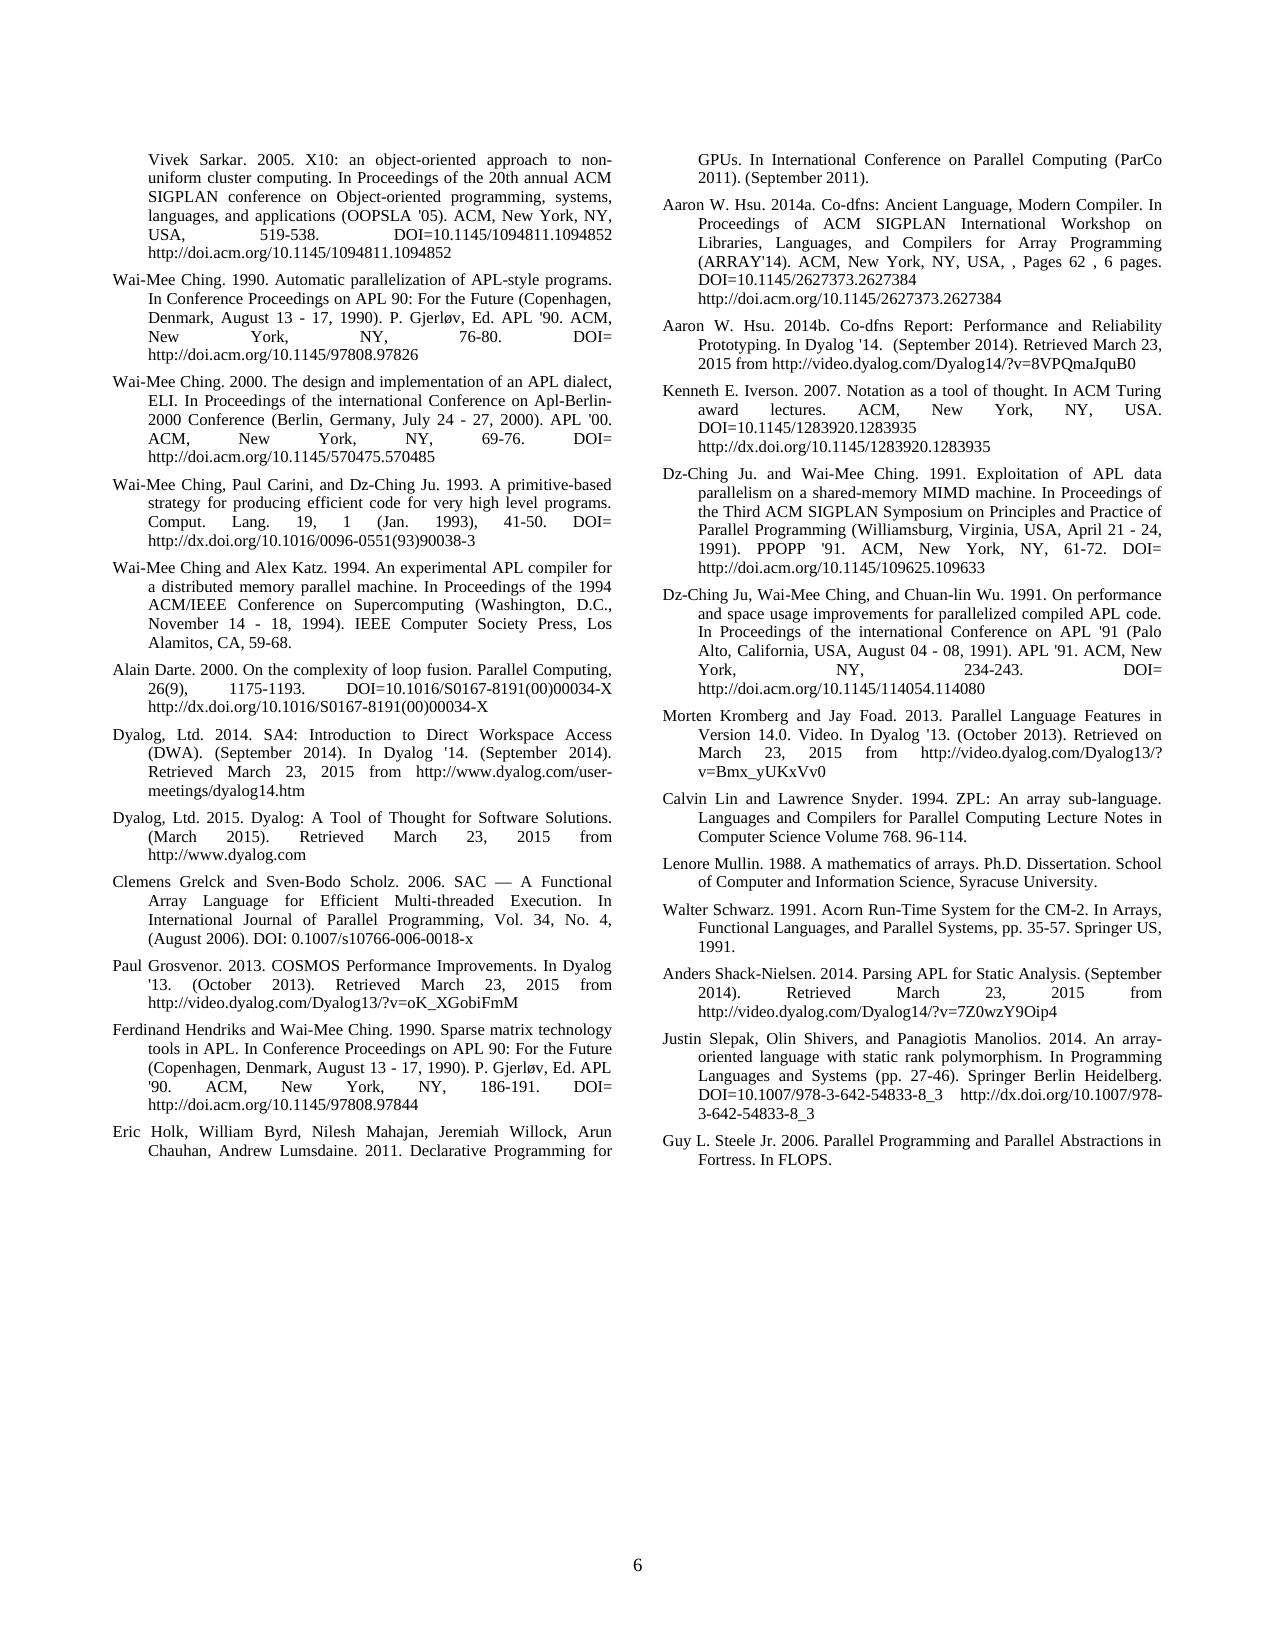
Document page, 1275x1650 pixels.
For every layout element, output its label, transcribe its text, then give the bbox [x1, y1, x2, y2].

text Walter Schwarz. 1991. Acorn Run-Time System for the CM-2. In Arrays, Functional Languages, and Parallel Systems, pp. 35-57. Springer US, 1991. [662, 900, 1162, 956]
text Clemens Grelck and Sven-Bodo Scholz. 2006. SAC — A Functional Array Language for Efficient Multi-threaded Execution. In International Journal of Parallel Programming, Vol. 34, No. 4, (August 2006). DOI: 0.1007/s10766-006-0018-x [112, 873, 612, 948]
text Aaron W. Hsu. 2014b. Co-dfns Report: Performance and Reliability Prototyping. In Dyalog '14. (September 2014). Retrieved March 23, 2015 from http://video.dyalog.com/Dyalog14/?v=8VPQmaJquB0 [662, 317, 1162, 373]
text Justin Slepak, Olin Shivers, and Panagiotis Manolios. 2014. An array-oriented language with static rank polymorphism. In Programming Languages and Systems (pp. 27-46). Springer Berlin Heidelberg. DOI=10.1007/978-3-642-54833-8_3 http://dx.doi.org/10.1007/978-3-642-54833-8_3 [662, 1029, 1162, 1123]
text Ferdinand Hendriks and Wai-Mee Ching. 1990. Sparse matrix technology tools in APL. In Conference Proceedings on APL 90: For the Future (Copenhagen, Denmark, August 13 - 17, 1990). P. Gjerløv, Ed. APL '90. ACM, New York, NY, 186-191. DOI= http://doi.acm.org/10.1145/97808.97844 [112, 1021, 612, 1114]
text Wai-Mee Ching, Paul Carini, and Dz-Ching Ju. 1993. A primitive-based strategy for producing efficient code for very high level programs. Comput. Lang. 19, 1 (Jan. 1993), 41-50. DOI= http://dx.doi.org/10.1016/0096-0551(93)90038-3 [112, 475, 612, 550]
text Wai-Mee Ching and Alex Katz. 1994. An experimental APL compiler for a distributed memory parallel machine. In Proceedings of the 1994 ACM/IEEE Conference on Supercomputing (Washington, D.C., November 14 - 18, 1994). IEEE Computer Society Press, Los Alamitos, CA, 59-68. [112, 558, 612, 652]
text GPUs. In International Conference on Parallel Computing (ParCo 2011). (September 2011). [662, 150, 1162, 187]
text Lenore Mullin. 1988. A mathematics of arrays. Ph.D. Dissertation. School of Computer and Information Science, Syracuse University. [662, 854, 1162, 892]
text Vivek Sarkar. 2005. X10: an object-oriented approach to non-uniform cluster computing. In Proceedings of the 20th annual ACM SIGPLAN conference on Object-oriented programming, systems, languages, and applications (OOPSLA '05). ACM, New York, NY, USA, 519-538. DOI=10.1145/1094811.1094852 http://doi.acm.org/10.1145/1094811.1094852 [112, 150, 612, 262]
text Calvin Lin and Lawrence Snyder. 1994. ZPL: An array sub-language. Languages and Compilers for Parallel Computing Lecture Notes in Computer Science Volume 768. 96-114. [662, 789, 1162, 846]
text Dyalog, Ltd. 2015. Dyalog: A Tool of Thought for Software Solutions. (March 2015). Retrieved March 23, 2015 from http://www.dyalog.com [112, 808, 612, 864]
text Anders Shack-Nielsen. 2014. Parsing APL for Static Analysis. (September 2014). Retrieved March 23, 2015 from http://video.dyalog.com/Dyalog14/?v=7Z0wzY9Oip4 [662, 964, 1162, 1021]
text Dz-Ching Ju. and Wai-Mee Ching. 1991. Exploitation of APL data parallelism on a shared-memory MIMD machine. In Proceedings of the Third ACM SIGPLAN Symposium on Principles and Practice of Parallel Programming (Williamsburg, Virginia, USA, April 21 - 24, 1991). PPOPP '91. ACM, New York, NY, 61-72. DOI= http://doi.acm.org/10.1145/109625.109633 [662, 464, 1162, 577]
text Wai-Mee Ching. 1990. Automatic parallelization of APL-style programs. In Conference Proceedings on APL 90: For the Future (Copenhagen, Denmark, August 13 - 17, 1990). P. Gjerløv, Ed. APL '90. ACM, New York, NY, 76-80. DOI= http://doi.acm.org/10.1145/97808.97826 [112, 271, 612, 364]
text Alain Darte. 2000. On the complexity of loop fusion. Parallel Computing, 26(9), 1175-1193. DOI=10.1016/S0167-8191(00)00034-X http://dx.doi.org/10.1016/S0167-8191(00)00034-X [112, 660, 612, 717]
text Guy L. Steele Jr. 2006. Parallel Programming and Parallel Abstractions in Fortress. In FLOPS. [662, 1131, 1162, 1169]
text Paul Grosvenor. 2013. COSMOS Performance Improvements. In Dyalog '13. (October 2013). Retrieved March 23, 2015 from http://video.dyalog.com/Dyalog13/?v=oK_XGobiFmM [112, 956, 612, 1012]
text Dz-Ching Ju, Wai-Mee Ching, and Chuan-lin Wu. 1991. On performance and space usage improvements for parallelized compiled APL code. In Proceedings of the international Conference on APL '91 (Palo Alto, California, USA, August 04 - 08, 1991). APL '91. ACM, New York, NY, 234-243. DOI= http://doi.acm.org/10.1145/114054.114080 [662, 585, 1162, 698]
text Aaron W. Hsu. 2014a. Co-dfns: Ancient Language, Modern Compiler. In Proceedings of ACM SIGPLAN International Workshop on Libraries, Languages, and Compilers for Array Programming (ARRAY'14). ACM, New York, NY, USA, , Pages 62 , 6 pages. DOI=10.1145/2627373.2627384 http://doi.acm.org/10.1145/2627373.2627384 [662, 196, 1162, 308]
text Eric Holk, William Byrd, Nilesh Mahajan, Jeremiah Willock, Arun Chauhan, Andrew Lumsdaine. 2011. Declarative Programming for [112, 1123, 612, 1160]
text Wai-Mee Ching. 2000. The design and implementation of an APL dialect, ELI. In Proceedings of the international Conference on Apl-Berlin-2000 Conference (Berlin, Germany, July 24 - 27, 2000). APL '00. ACM, New York, NY, 69-76. DOI= http://doi.acm.org/10.1145/570475.570485 [112, 373, 612, 467]
text Dyalog, Ltd. 2014. SA4: Introduction to Direct Workspace Access (DWA). (September 2014). In Dyalog '14. (September 2014). Retrieved March 23, 2015 from http://www.dyalog.com/user-meetings/dyalog14.htm [112, 725, 612, 800]
text Morten Kromberg and Jay Foad. 2013. Parallel Language Features in Version 14.0. Video. In Dyalog '13. (October 2013). Retrieved on March 23, 2015 from http://video.dyalog.com/Dyalog13/?v=Bmx_yUKxVv0 [662, 706, 1162, 781]
text Kenneth E. Iverson. 2007. Notation as a tool of thought. In ACM Turing award lectures. ACM, New York, NY, USA. DOI=10.1145/1283920.1283935 http://dx.doi.org/10.1145/1283920.1283935 [662, 381, 1162, 456]
